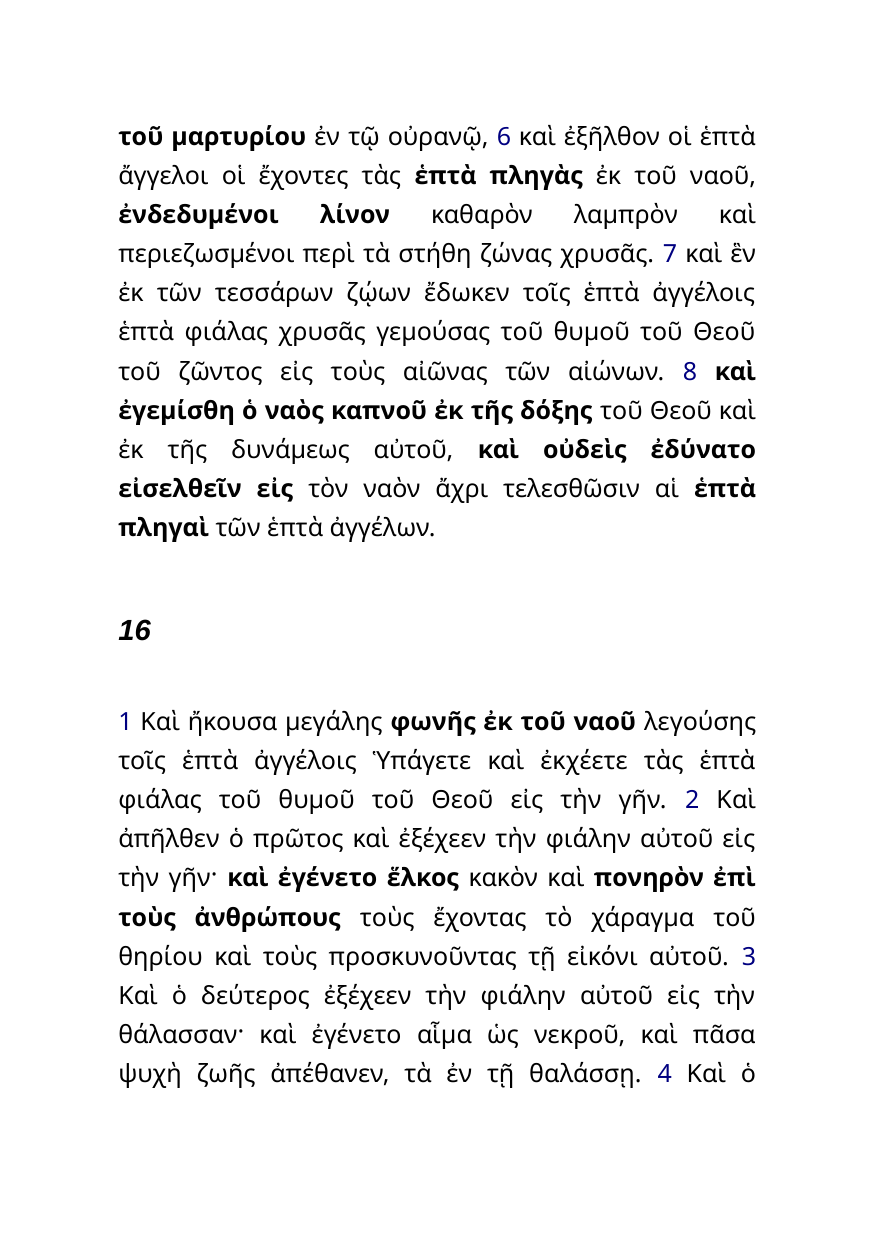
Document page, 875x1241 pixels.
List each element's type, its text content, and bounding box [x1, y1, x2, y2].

subtitle 16 [118, 613, 756, 647]
text 1 Καὶ ἤκουσα μεγάλης φωνῆς ἐκ τοῦ ναοῦ λεγούσης τοῖς ἑπτὰ ἀγγέλοις Ὑπάγετε καὶ ἐκχέετε τὰς ἑπτὰ φιάλας τοῦ θυμοῦ τοῦ Θεοῦ εἰς τὴν γῆν. 2 Καὶ ἀπῆλθεν ὁ πρῶτος καὶ ἐξέχεεν τὴν φιάλην αὐτοῦ εἰς τὴν γῆν· καὶ ἐγένετο ἕλκος κακὸν καὶ πονηρὸν ἐπὶ τοὺς ἀνθρώπους τοὺς ἔχοντας τὸ χάραγμα τοῦ θηρίου καὶ τοὺς προσκυνοῦντας τῇ εἰκόνι αὐτοῦ. 3 Καὶ ὁ δεύτερος ἐξέχεεν τὴν φιάλην αὐτοῦ εἰς τὴν θάλασσαν· καὶ ἐγένετο αἷμα ὡς νεκροῦ, καὶ πᾶσα ψυχὴ ζωῆς ἀπέθανεν, τὰ ἐν τῇ θαλάσσῃ. 4 Καὶ ὁ [118, 703, 756, 1090]
text τοῦ μαρτυρίου ἐν τῷ οὐρανῷ, 6 καὶ ἐξῆλθον οἱ ἑπτὰ ἄγγελοι οἱ ἔχοντες τὰς ἑπτὰ πληγὰς ἐκ τοῦ ναοῦ, ἐνδεδυμένοι λίνον καθαρὸν λαμπρὸν καὶ περιεζωσμένοι περὶ τὰ στήθη ζώνας χρυσᾶς. 7 καὶ ἓν ἐκ τῶν τεσσάρων ζῴων ἔδωκεν τοῖς ἑπτὰ ἀγγέλοις ἑπτὰ φιάλας χρυσᾶς γεμούσας τοῦ θυμοῦ τοῦ Θεοῦ τοῦ ζῶντος εἰς τοὺς αἰῶνας τῶν αἰώνων. 8 καὶ ἐγεμίσθη ὁ ναὸς καπνοῦ ἐκ τῆς δόξης τοῦ Θεοῦ καὶ ἐκ τῆς δυνάμεως αὐτοῦ, καὶ οὐδεὶς ἐδύνατο εἰσελθεῖν εἰς τὸν ναὸν ἄχρι τελεσθῶσιν αἱ ἑπτὰ πληγαὶ τῶν ἑπτὰ ἀγγέλων. [118, 118, 756, 544]
